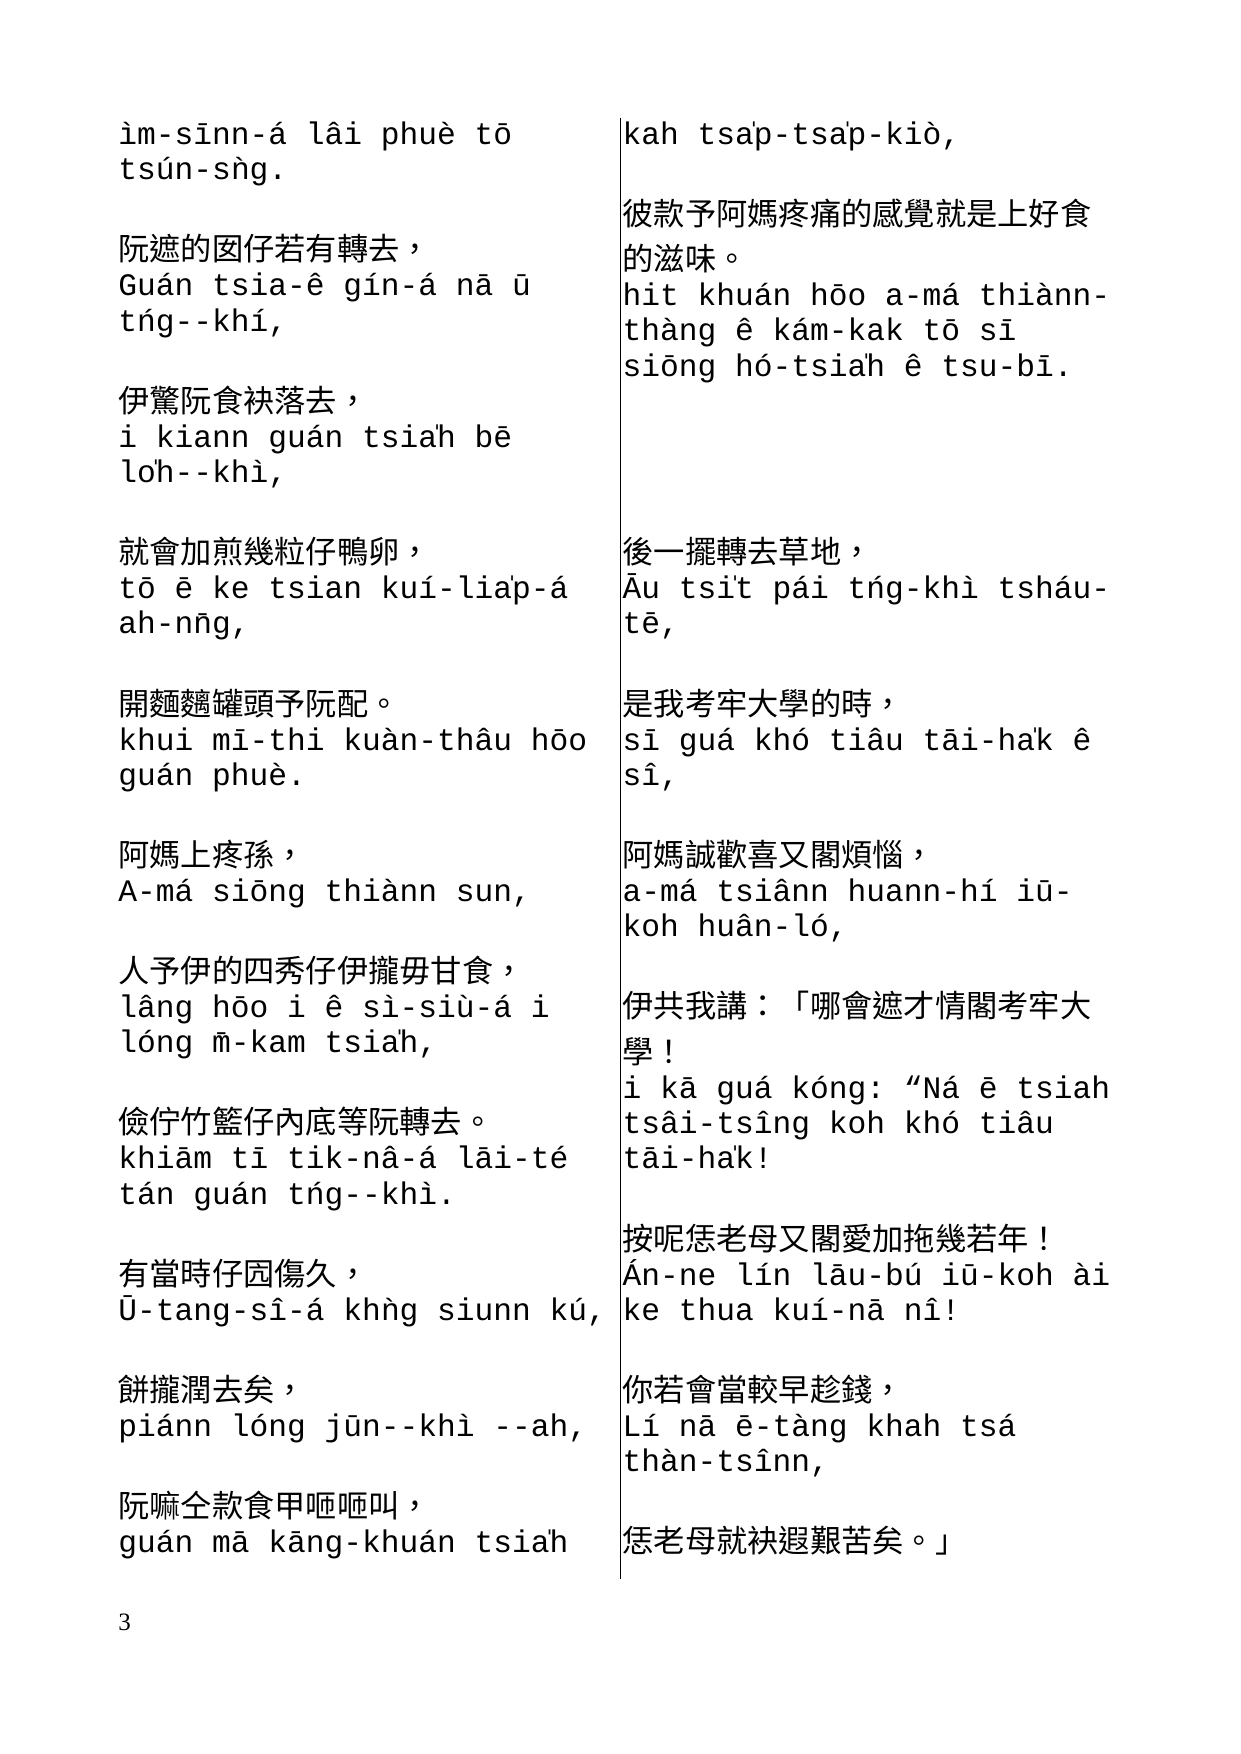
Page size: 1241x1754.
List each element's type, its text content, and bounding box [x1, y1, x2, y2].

text sī guá khó tiâu tāi-ha̍k ê sî, [622, 724, 1122, 795]
text 餅攏潤去矣， [118, 1365, 618, 1410]
text Lí nā ē-tàng khah tsá thàn-tsînn, [622, 1410, 1122, 1481]
text a-má tsiânn huann-hí iū-koh huân-ló, [622, 875, 1122, 946]
text kah tsa̍p-tsa̍p-kiò, [622, 118, 1122, 153]
text khui mī-thi kuàn-thâu hōo guán phuè. [118, 724, 618, 795]
text 開麵麶罐頭予阮配。 [118, 679, 618, 724]
text 儉佇竹籃仔內底等阮轉去。 [118, 1098, 618, 1143]
text 阮嘛仝款食甲咂咂叫， [118, 1481, 618, 1526]
text 伊共我講：「哪會遮才情閣考牢大學！ [622, 982, 1122, 1072]
text 恁老母就袂遐艱苦矣。」 [622, 1517, 1122, 1562]
text Ū-tang-sî-á khǹg siunn kú, [118, 1294, 618, 1330]
text Guán tsia-ê gín-á nā ū tńg--khí, [118, 269, 618, 340]
text lâng hōo i ê sì-siù-á i lóng m̄-kam tsia̍h, [118, 991, 618, 1062]
text 阿媽上疼孫， [118, 830, 618, 875]
text i kā guá kóng: “Ná ē tsiah tsâi-tsîng koh khó tiâu tāi-ha̍k! [622, 1072, 1122, 1178]
text hit khuán hōo a-má thiànn-thàng ê kám-kak tō sī siōng hó-tsia̍h ê tsu-bī. [622, 279, 1122, 386]
text 彼款予阿媽疼痛的感覺就是上好食的滋味。 [622, 189, 1122, 279]
text A-má siōng thiànn sun, [118, 875, 618, 911]
text 是我考牢大學的時， [622, 679, 1122, 724]
text piánn lóng jūn--khì --ah, [118, 1410, 618, 1446]
text 你若會當較早趁錢， [622, 1365, 1122, 1410]
text 後一擺轉去草地， [622, 527, 1122, 572]
text 有當時仔囥傷久， [118, 1249, 618, 1294]
text 就會加煎幾粒仔鴨卵， [118, 527, 618, 572]
text 按呢恁老母又閣愛加拖幾若年！ [622, 1214, 1122, 1259]
text 伊驚阮食袂落去， [118, 376, 618, 421]
text i kiann guán tsia̍h bē lo̍h--khì, [118, 421, 618, 492]
text 阮遮的囡仔若有轉去， [118, 224, 618, 269]
text 人予伊的四秀仔伊攏毋甘食， [118, 946, 618, 991]
text guán mā kāng-khuán tsia̍h [118, 1526, 618, 1562]
text khiām tī tik-nâ-á lāi-té tán guán tńg--khì. [118, 1143, 618, 1214]
text tō ē ke tsian kuí-lia̍p-á ah-nn̄g, [118, 572, 618, 643]
text 阿媽誠歡喜又閣煩惱， [622, 830, 1122, 875]
text Án-ne lín lāu-bú iū-koh ài ke thua kuí-nā nî! [622, 1259, 1122, 1330]
text ìm-sīnn-á lâi phuè tō tsún-sǹg. [118, 118, 618, 189]
text Āu tsi̍t pái tńg-khì tsháu-tē, [622, 572, 1122, 643]
